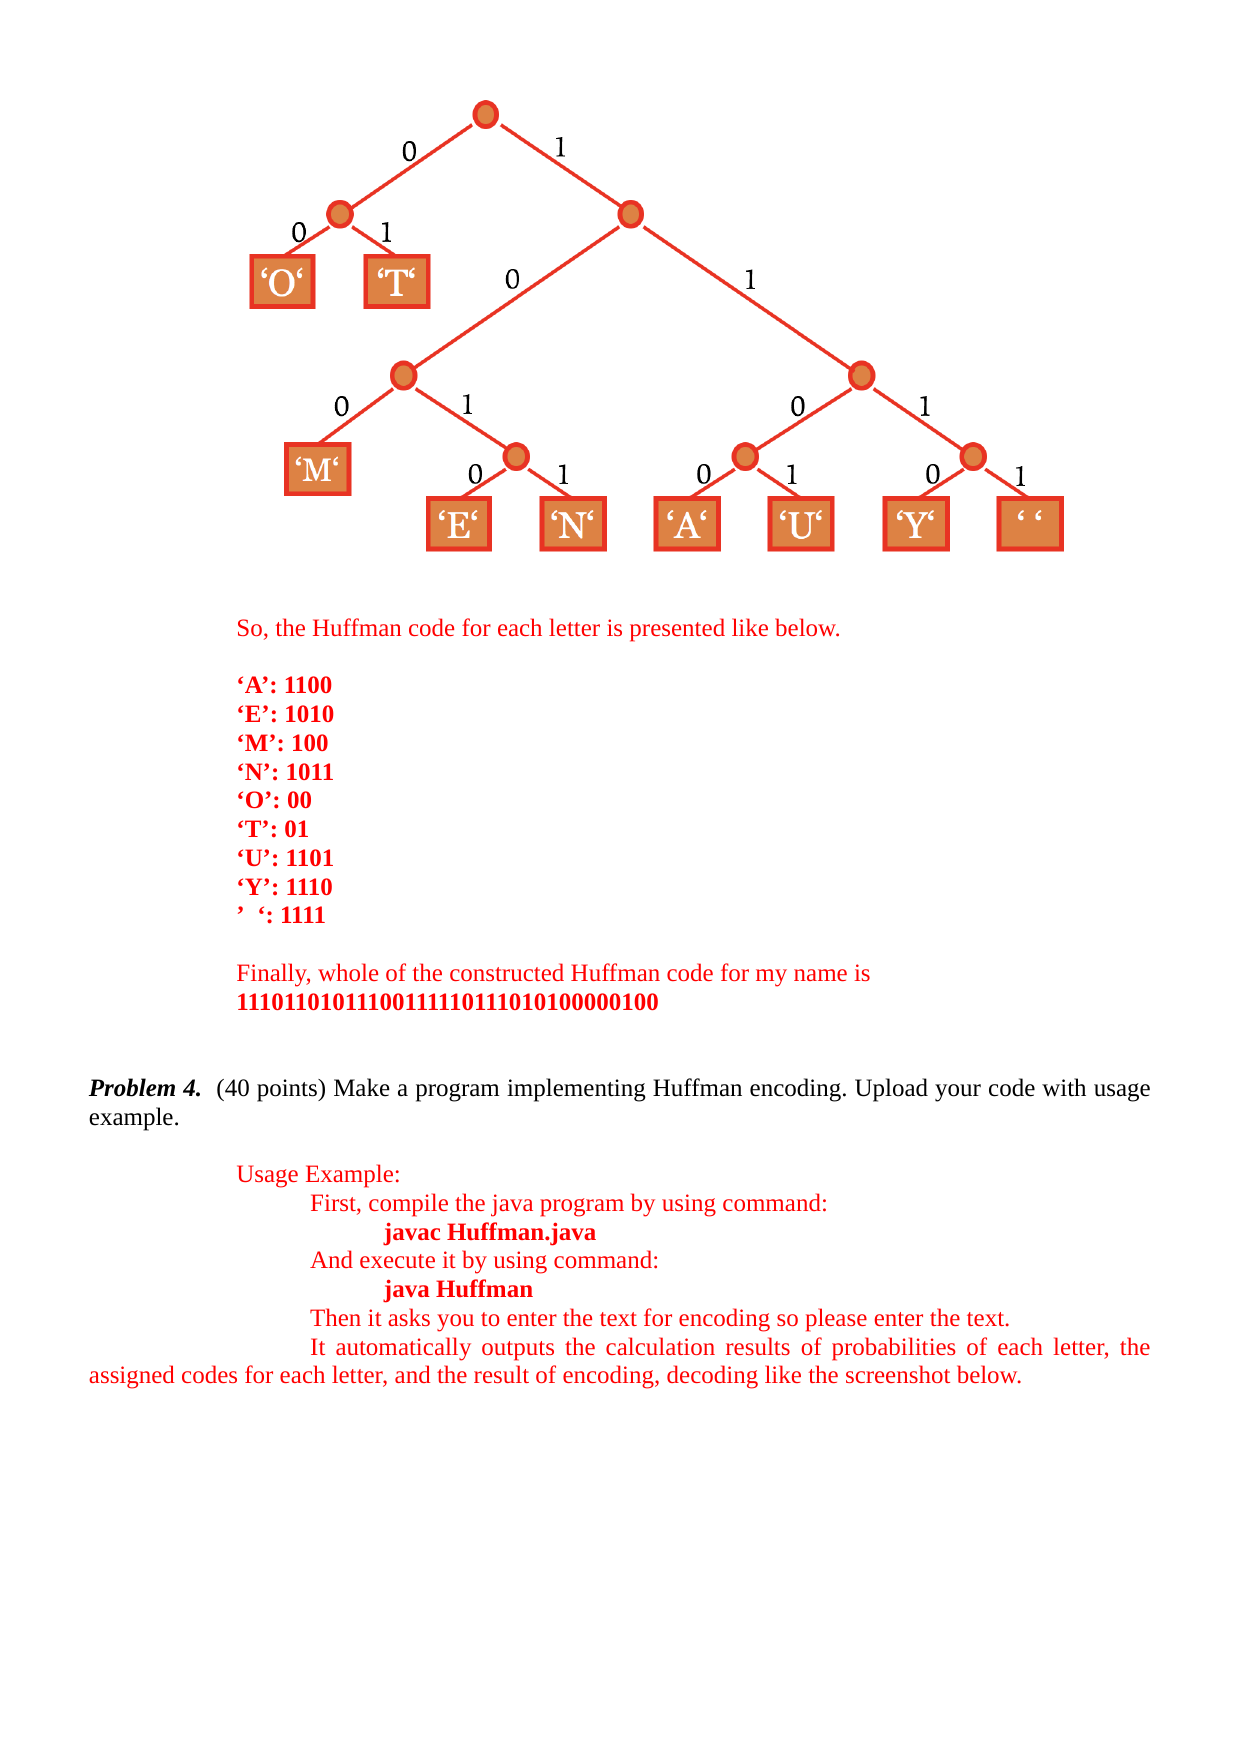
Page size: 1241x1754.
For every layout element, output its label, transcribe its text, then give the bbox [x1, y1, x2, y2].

text Problem 4. (40 points) Make a program implementing Huffman encoding. Upload your code with usage example. [89, 1073, 1151, 1131]
text ‘O’: 00 [162, 786, 1151, 814]
text ‘U’: 1101 [162, 843, 1151, 872]
text First, compile the java program by using command: [89, 1188, 1151, 1217]
text And execute it by using command: [89, 1246, 1151, 1274]
text ‘M’: 100 [89, 728, 1151, 757]
text So, the Huffman code for each letter is presented like below. [89, 613, 1151, 642]
text 11101101011100111110111010100000100 [89, 987, 1151, 1016]
text Then it asks you to enter the text for encoding so please enter the text. [89, 1303, 1151, 1332]
text ‘T’: 01 [162, 814, 1151, 843]
text ‘A’: 1100 [89, 671, 1151, 699]
text Usage Example: [89, 1159, 1151, 1188]
text javac Huffman.java [89, 1217, 1151, 1246]
text Finally, whole of the constructed Huffman code for my name is [89, 958, 1151, 987]
text ‘E’: 1010 [89, 699, 1151, 728]
text ‘N’: 1011 [162, 757, 1151, 786]
text ‘Y’: 1110 [162, 872, 1151, 901]
text It automatically outputs the calculation results of probabilities of each letter, the assigned codes for each letter, and the result of encoding, decoding like the screenshot below. [89, 1332, 1151, 1389]
text java Huffman [89, 1274, 1151, 1303]
text ’1‘: 1111 [162, 901, 1151, 929]
